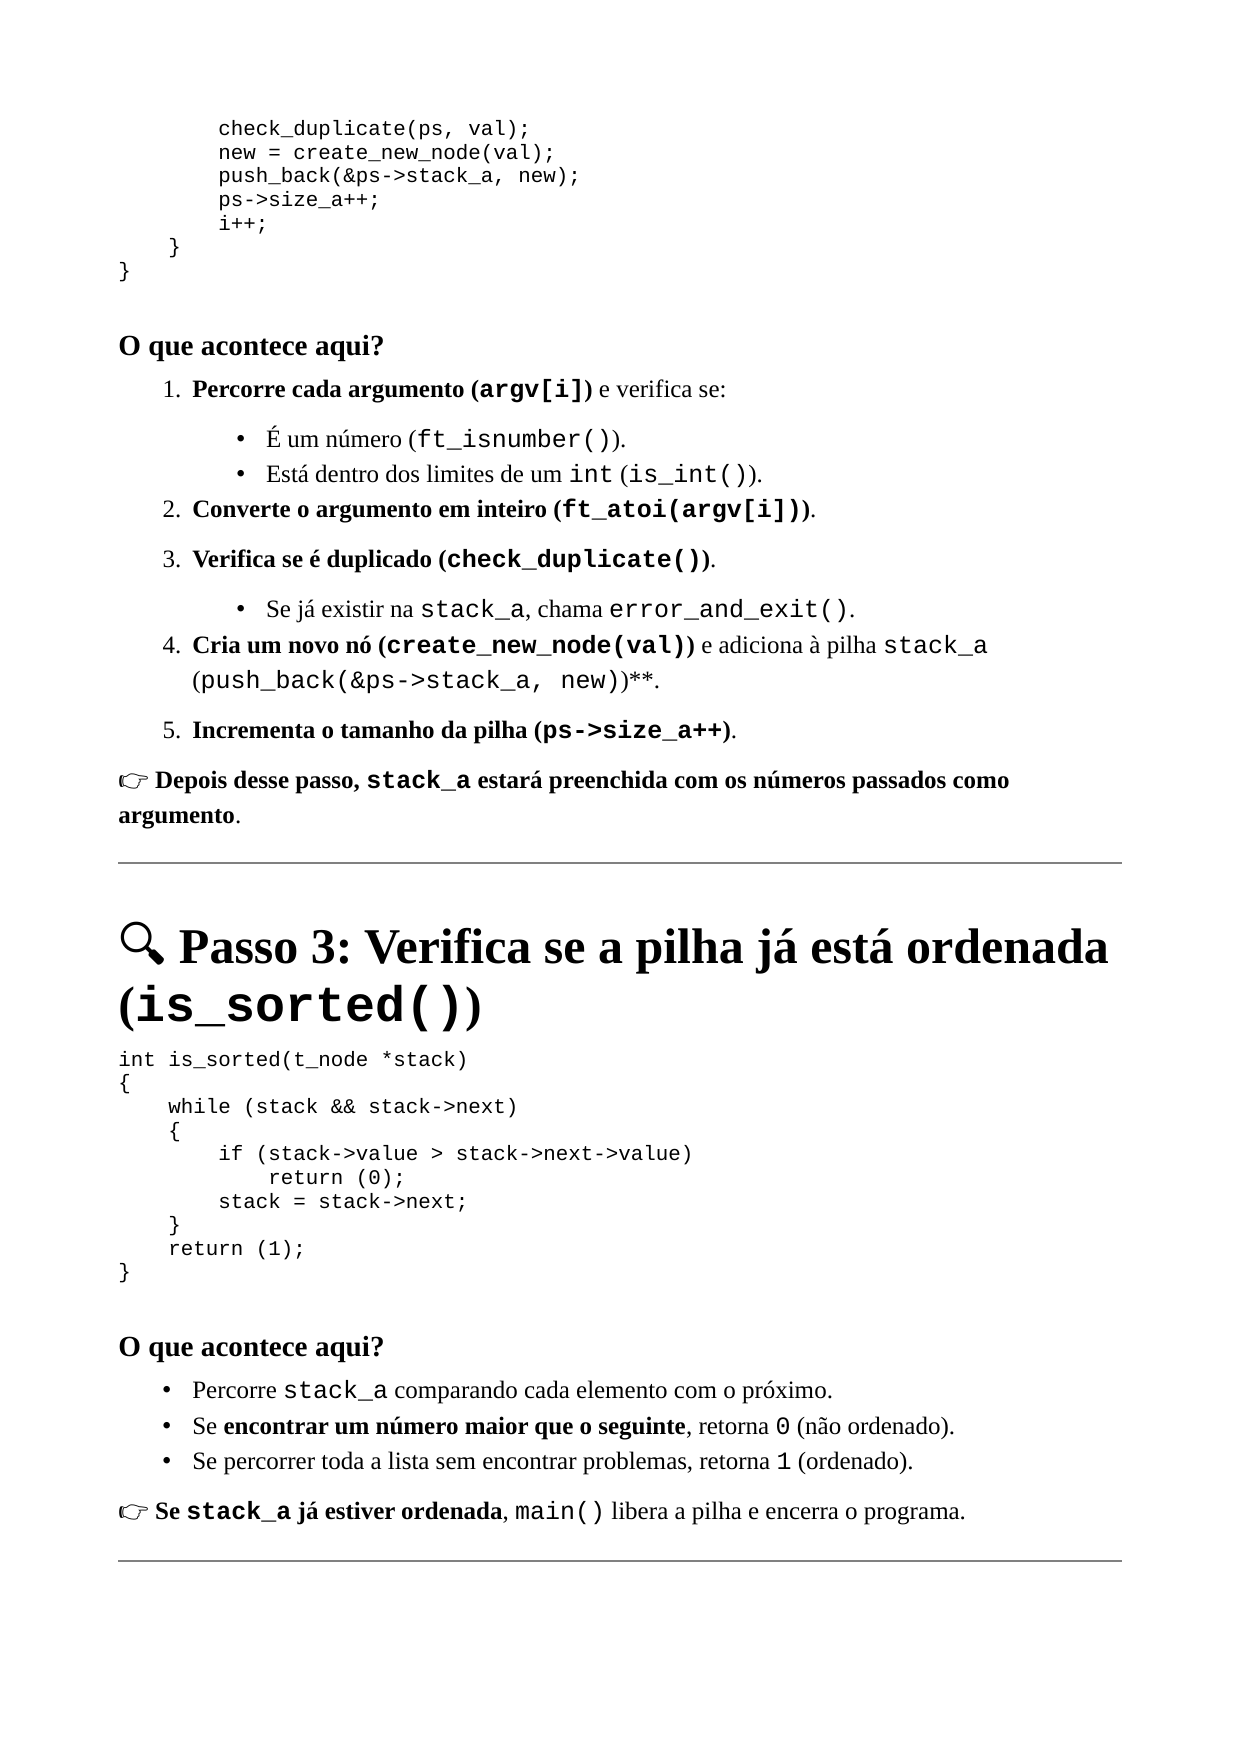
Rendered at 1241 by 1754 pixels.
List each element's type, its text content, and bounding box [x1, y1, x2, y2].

list Está dentro dos limites de um int (is_int()). [236, 459, 1122, 490]
text while (stack && stack->next) [118, 1096, 1122, 1120]
list Percorre cada argumento (argv[i]) e verifica se: [162, 374, 1122, 404]
text } [118, 260, 1122, 284]
list Converte o argumento em inteiro (ft_atoi(argv[i])). [162, 494, 1122, 525]
text 👉 Se stack_a já estiver ordenada, main() libera a pilha e encerra o programa. [118, 1496, 1122, 1527]
text check_duplicate(ps, val); [118, 118, 1122, 142]
list Percorre stack_a comparando cada elemento com o próximo. [162, 1375, 1122, 1406]
text 👉 Depois desse passo, stack_a estará preenchida com os números passados como argumento. [118, 765, 1122, 829]
text } [118, 236, 1122, 260]
text i++; [118, 213, 1122, 236]
text { [118, 1120, 1122, 1143]
subtitle O que acontece aqui? [118, 1329, 1122, 1363]
text push_back(&ps->stack_a, new); [118, 165, 1122, 189]
list Incrementa o tamanho da pilha (ps->size_a++). [162, 715, 1122, 746]
list É um número (ft_isnumber()). [236, 424, 1122, 454]
text stack = stack->next; [118, 1191, 1122, 1214]
list Verifica se é duplicado (check_duplicate()). [162, 544, 1122, 575]
list Se percorrer toda a lista sem encontrar problemas, retorna 1 (ordenado). [162, 1446, 1122, 1477]
text return (0); [118, 1167, 1122, 1191]
text } [118, 1262, 1122, 1285]
list Se encontrar um número maior que o seguinte, retorna 0 (não ordenado). [162, 1411, 1122, 1442]
text return (1); [118, 1238, 1122, 1262]
text if (stack->value > stack->next->value) [118, 1143, 1122, 1167]
subtitle 🔍 Passo 3: Verifica se a pilha já está ordenada (is_sorted()) [118, 917, 1122, 1036]
text int is_sorted(t_node *stack) [118, 1049, 1122, 1072]
text { [118, 1072, 1122, 1096]
text ps->size_a++; [118, 189, 1122, 213]
list Se já existir na stack_a, chama error_and_exit(). [236, 594, 1122, 625]
text } [118, 1214, 1122, 1238]
subtitle O que acontece aqui? [118, 328, 1122, 361]
text new = create_new_node(val); [118, 142, 1122, 165]
list Cria um novo nó (create_new_node(val)) e adiciona à pilha stack_a (push_back(&ps->stack_a, new))**. [162, 630, 1122, 696]
